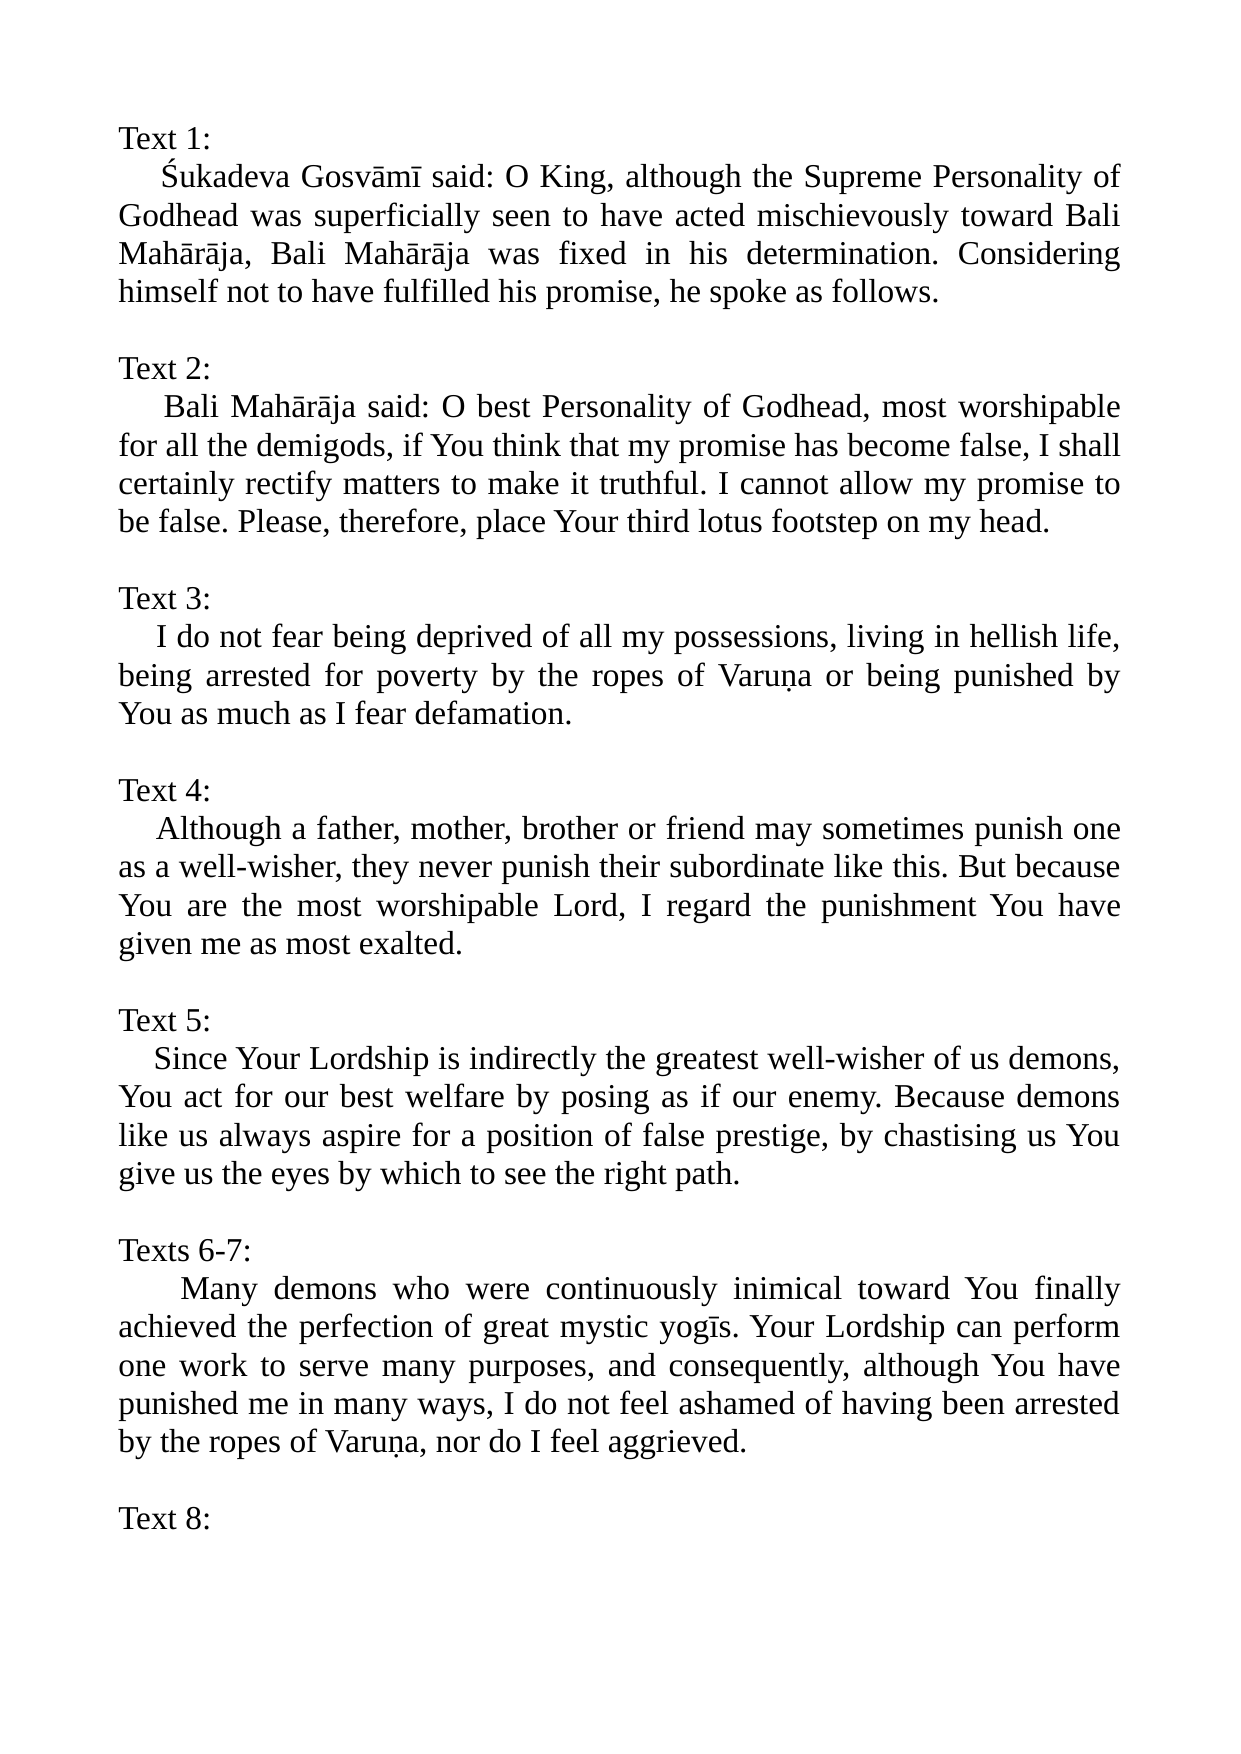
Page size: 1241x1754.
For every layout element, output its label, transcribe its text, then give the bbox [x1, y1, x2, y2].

text Many demons who were continuously inimical toward You finally achieved the perfection of great mystic yogīs. Your Lordship can perform one work to serve many purposes, and consequently, although You have punished me in many ways, I do not feel ashamed of having been arrested by the ropes of Varuṇa, nor do I feel aggrieved. [118, 1268, 1122, 1460]
text Since Your Lordship is indirectly the greatest well-wisher of us demons, You act for our best welfare by posing as if our enemy. Because demons like us always aspire for a position of false prestige, by chastising us You give us the eyes by which to see the right path. [118, 1038, 1122, 1191]
text Text 1: [118, 118, 1122, 156]
text Text 3: [118, 578, 1122, 616]
text Text 2: [118, 348, 1122, 386]
text Text 8: [118, 1498, 1122, 1536]
text Texts 6-7: [118, 1230, 1122, 1268]
text Text 4: [118, 770, 1122, 808]
text Bali Mahārāja said: O best Personality of Godhead, most worshipable for all the demigods, if You think that my promise has become false, I shall certainly rectify matters to make it truthful. I cannot allow my promise to be false. Please, therefore, place Your third lotus footstep on my head. [118, 386, 1122, 540]
text Śukadeva Gosvāmī said: O King, although the Supreme Personality of Godhead was superficially seen to have acted mischievously toward Bali Mahārāja, Bali Mahārāja was fixed in his determination. Considering himself not to have fulfilled his promise, he spoke as follows. [118, 156, 1122, 310]
text I do not fear being deprived of all my possessions, living in hellish life, being arrested for poverty by the ropes of Varuṇa or being punished by You as much as I fear defamation. [118, 616, 1122, 731]
text Text 5: [118, 1000, 1122, 1038]
text Although a father, mother, brother or friend may sometimes punish one as a well-wisher, they never punish their subordinate like this. But because You are the most worshipable Lord, I regard the punishment You have given me as most exalted. [118, 808, 1122, 961]
